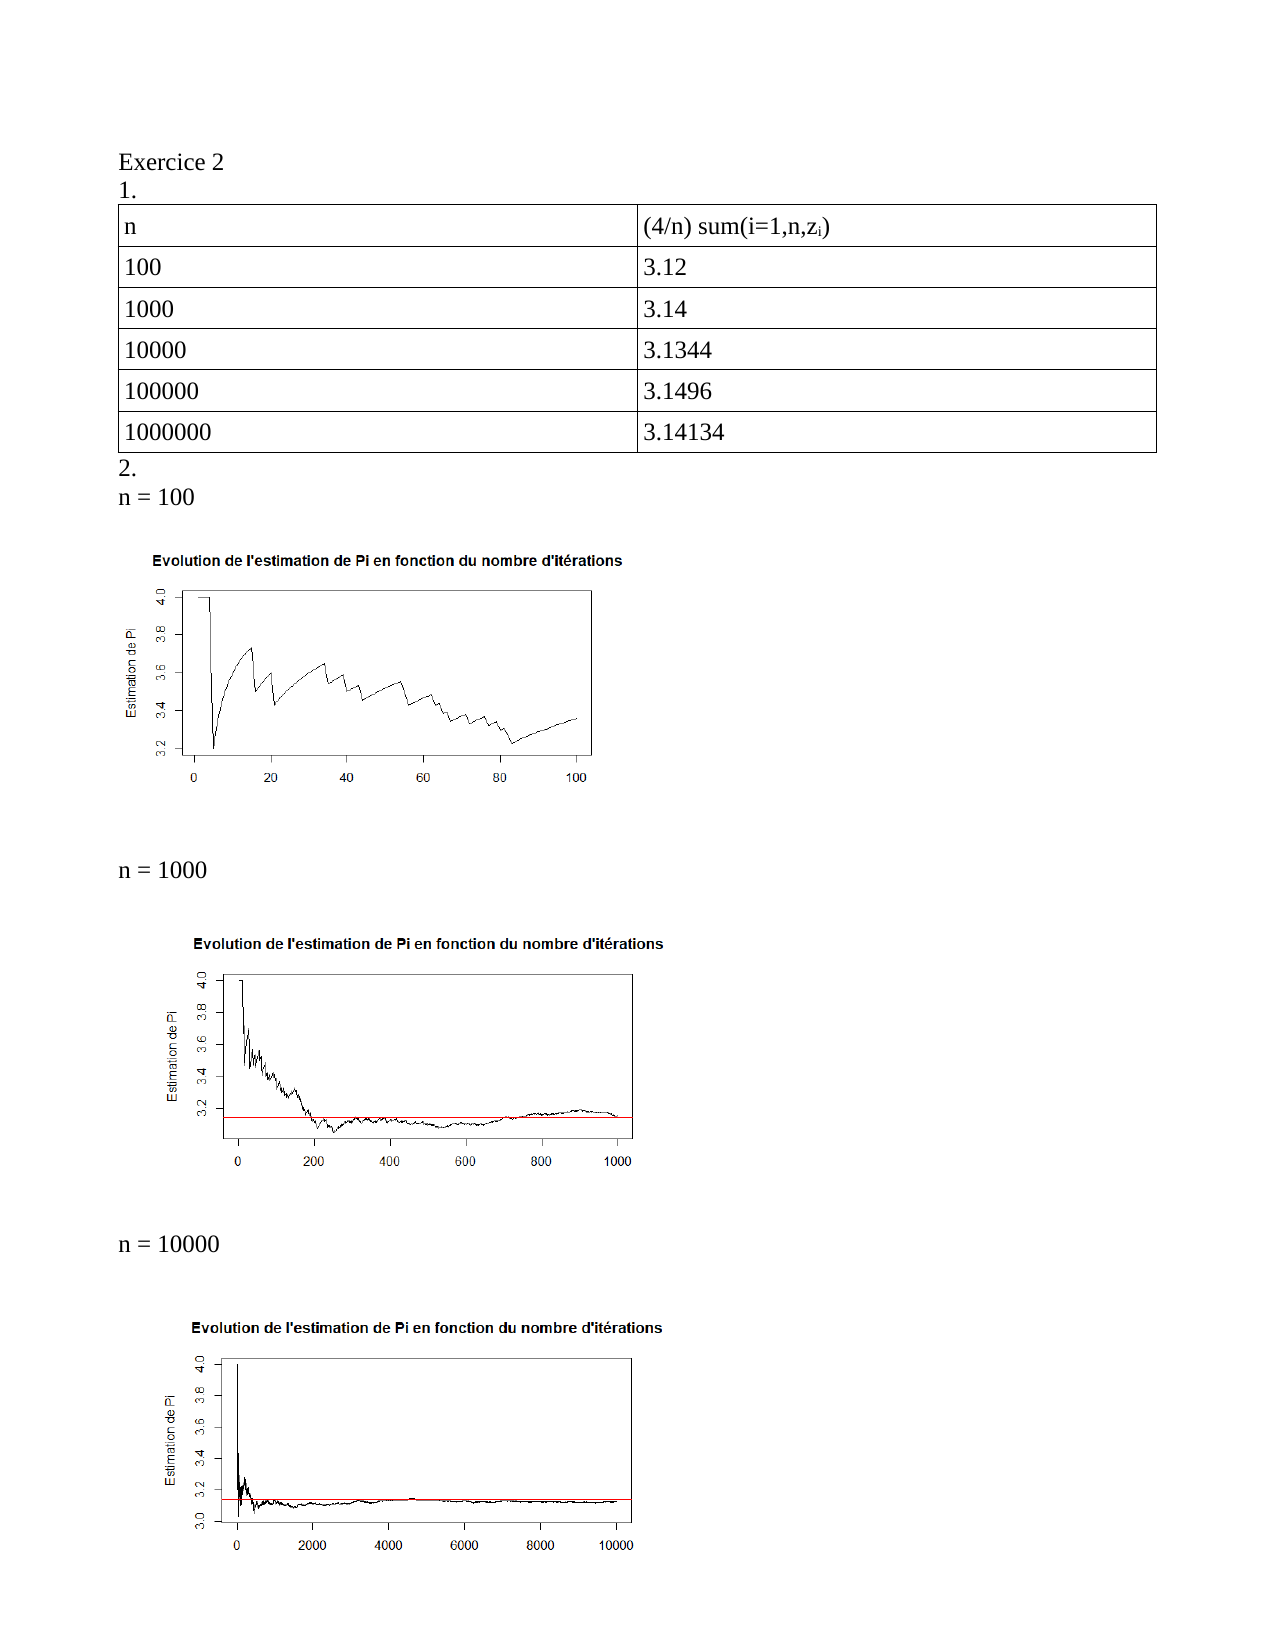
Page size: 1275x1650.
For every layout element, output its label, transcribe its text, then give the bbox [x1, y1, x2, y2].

table_cell 3.14134 [638, 412, 1156, 452]
table_cell 10000 [119, 329, 637, 369]
table_cell 1000000 [119, 412, 637, 452]
table_cell 3.1496 [638, 370, 1156, 411]
picture [162, 912, 664, 1215]
table_cell 3.12 [638, 247, 1156, 287]
text n = 1000 [118, 855, 1157, 884]
picture [161, 1296, 663, 1599]
table_header (4/n) sum(i=1,n,zi) [638, 205, 1156, 246]
text 2. [118, 453, 1157, 482]
table_cell 100 [119, 247, 637, 287]
text n = 10000 [118, 1229, 1157, 1258]
text n = 100 [118, 482, 1157, 510]
table_header n [119, 205, 637, 246]
table_cell 100000 [119, 370, 637, 411]
table_cell 1000 [119, 288, 637, 328]
text 1. [118, 176, 1157, 204]
table_cell 3.1344 [638, 329, 1156, 369]
table_cell 3.14 [638, 288, 1156, 328]
picture [121, 529, 623, 831]
text Exercice 2 [118, 147, 1157, 176]
